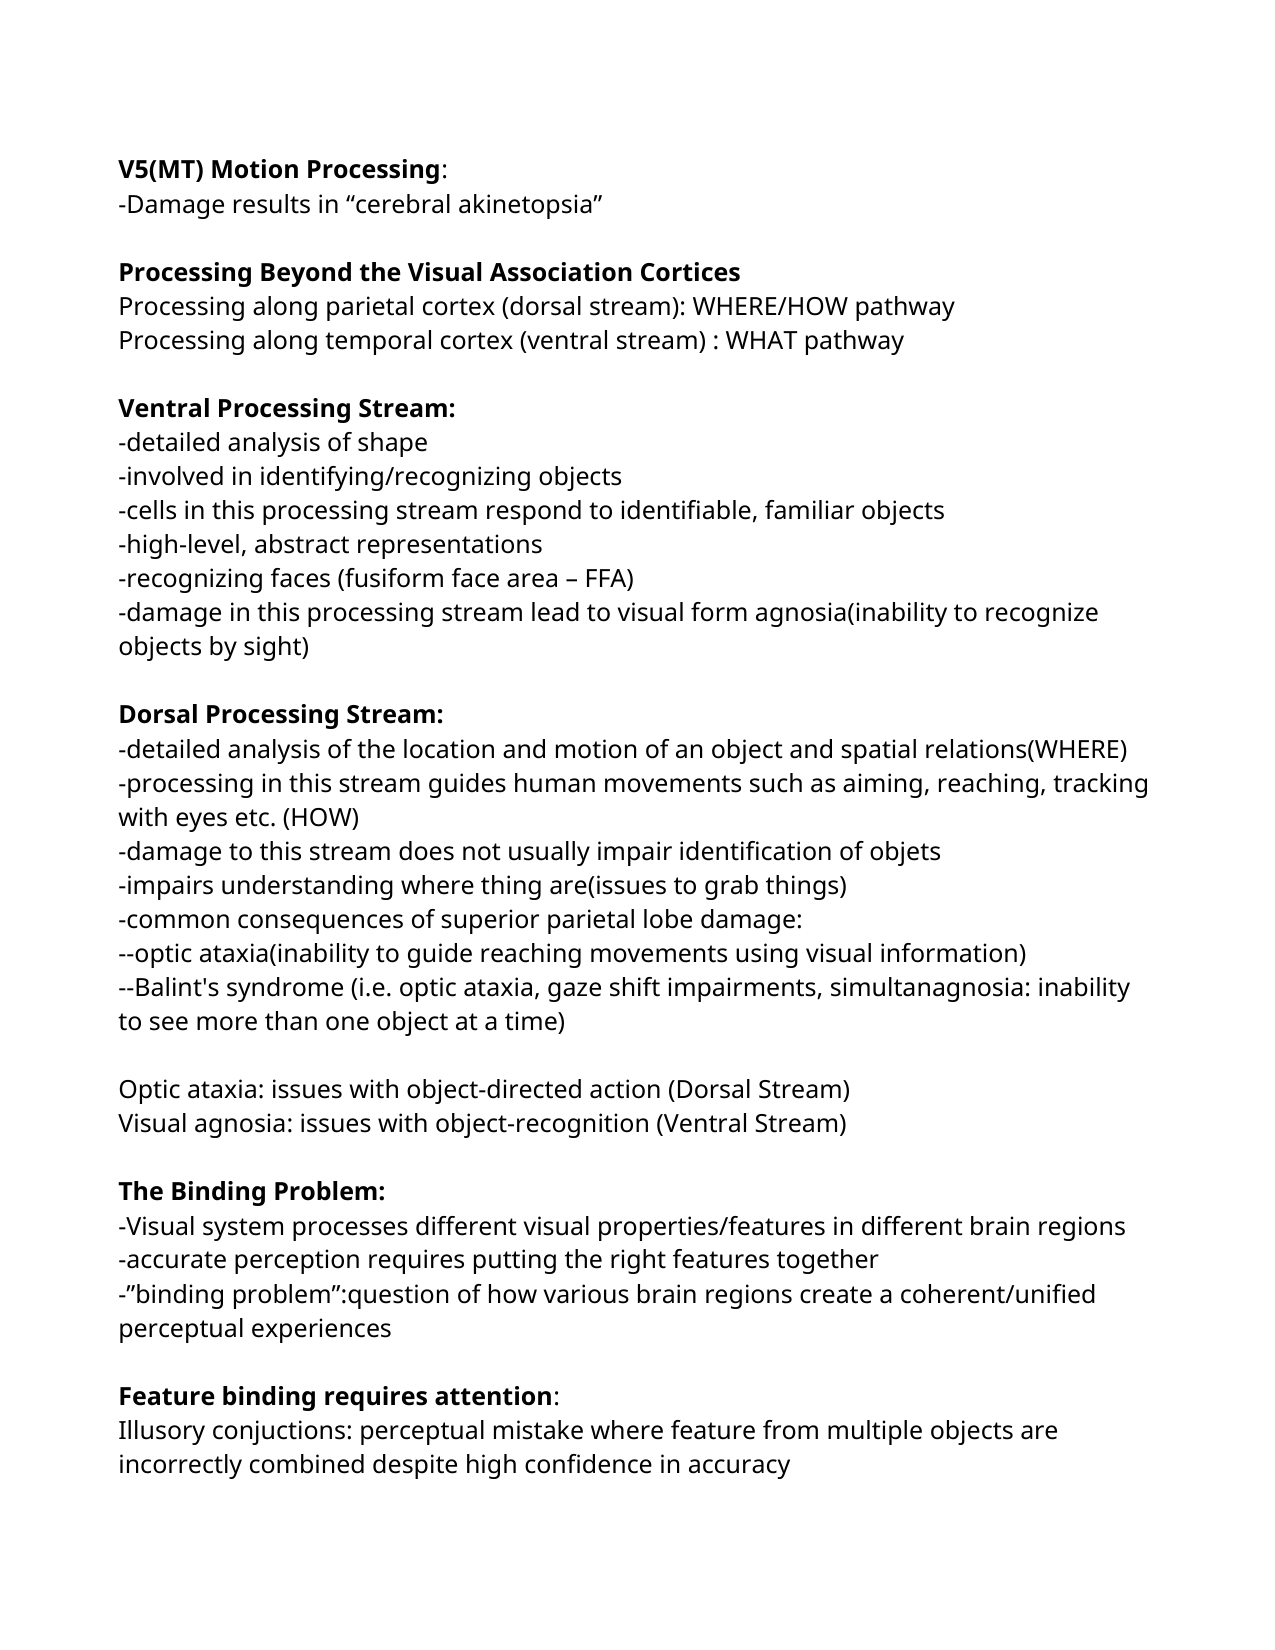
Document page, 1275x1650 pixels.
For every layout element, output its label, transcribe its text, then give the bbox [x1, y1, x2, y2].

text V5(MT) Motion Processing: [118, 152, 1157, 186]
text -common consequences of superior parietal lobe damage: [118, 902, 1157, 936]
text -”binding problem”:question of how various brain regions create a coherent/unified perceptual experiences [118, 1276, 1157, 1344]
text Visual agnosia: issues with object-recognition (Ventral Stream) [118, 1106, 1157, 1140]
text Processing Beyond the Visual Association Cortices [118, 254, 1157, 288]
text -detailed analysis of the location and motion of an object and spatial relations(WHERE) [118, 731, 1157, 765]
text The Binding Problem: [118, 1174, 1157, 1208]
text Processing along temporal cortex (ventral stream) : WHAT pathway [118, 322, 1157, 357]
text -impairs understanding where thing are(issues to grab things) [118, 867, 1157, 902]
text Optic ataxia: issues with object-directed action (Dorsal Stream) [118, 1072, 1157, 1106]
text Feature binding requires attention: [118, 1378, 1157, 1412]
text -accurate perception requires putting the right features together [118, 1242, 1157, 1276]
text Processing along parietal cortex (dorsal stream): WHERE/HOW pathway [118, 288, 1157, 322]
text --optic ataxia(inability to guide reaching movements using visual information) [118, 936, 1157, 970]
text -Visual system processes different visual properties/features in different brain regions [118, 1208, 1157, 1242]
text -processing in this stream guides human movements such as aiming, reaching, tracking with eyes etc. (HOW) [118, 765, 1157, 833]
text -recognizing faces (fusiform face area – FFA) [118, 561, 1157, 595]
text -damage to this stream does not usually impair identification of objets [118, 833, 1157, 867]
text -high-level, abstract representations [118, 527, 1157, 561]
text Ventral Processing Stream: [118, 391, 1157, 425]
text --Balint's syndrome (i.e. optic ataxia, gaze shift impairments, simultanagnosia: inability to see more than one object at a time) [118, 970, 1157, 1038]
text -detailed analysis of shape [118, 425, 1157, 459]
text -Damage results in “cerebral akinetopsia” [118, 186, 1157, 220]
text Dorsal Processing Stream: [118, 697, 1157, 731]
text -cells in this processing stream respond to identifiable, familiar objects [118, 493, 1157, 527]
text Illusory conjuctions: perceptual mistake where feature from multiple objects are incorrectly combined despite high confidence in accuracy [118, 1412, 1157, 1481]
text -damage in this processing stream lead to visual form agnosia(inability to recognize objects by sight) [118, 595, 1157, 663]
text -involved in identifying/recognizing objects [118, 459, 1157, 493]
